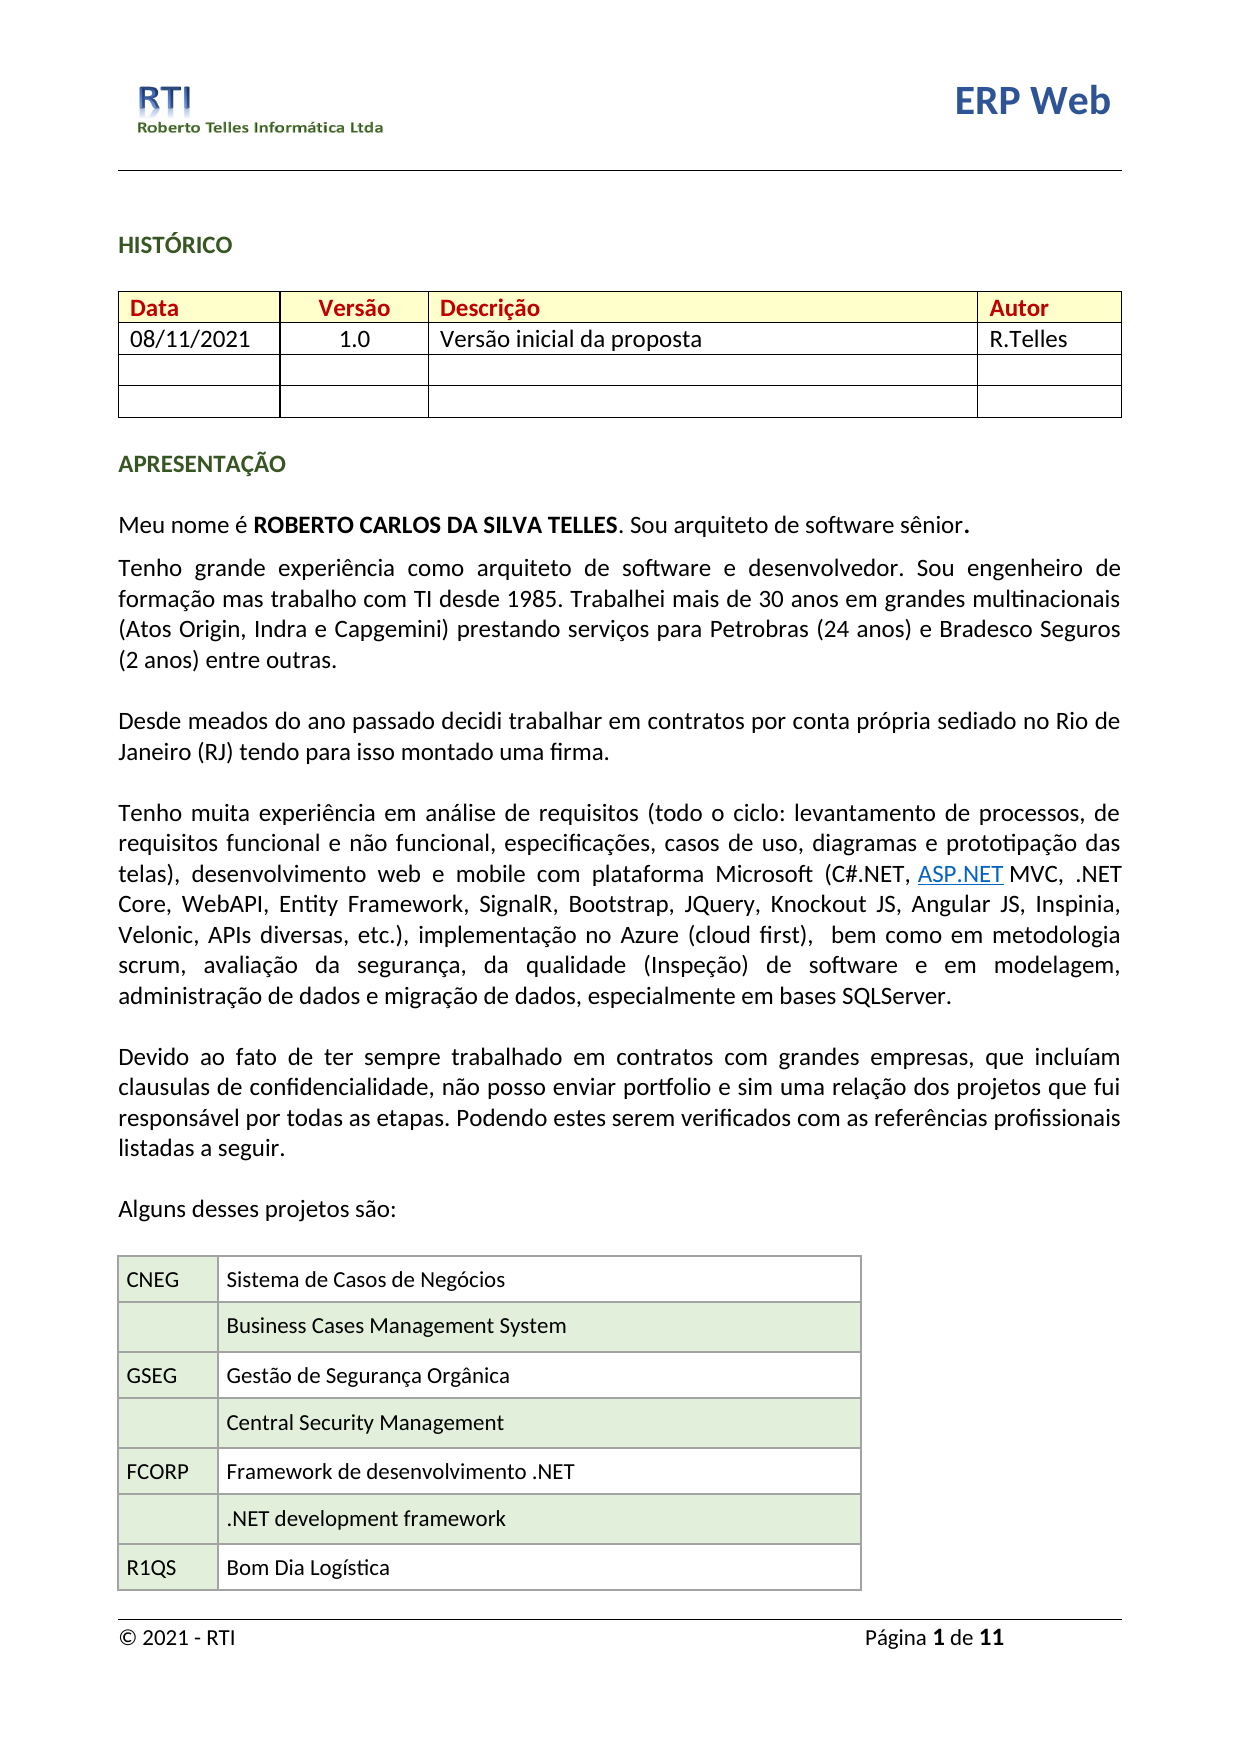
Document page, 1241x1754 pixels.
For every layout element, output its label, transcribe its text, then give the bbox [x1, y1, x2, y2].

table_cell [119, 1303, 217, 1351]
text Devido ao fato de ter sempre trabalhado em contratos com grandes empresas, que incluíam clausulas de confidencialidade, não posso enviar portfolio e sim uma relação dos projetos que fui responsável por todas as etapas. Podendo estes serem verificados com as referências profissionais listadas a seguir. [118, 1041, 1122, 1163]
table_cell Business Cases Management System [219, 1303, 860, 1351]
table_cell FCORP [119, 1449, 217, 1493]
table_cell R1QS [119, 1545, 217, 1589]
text Tenho muita experiência em análise de requisitos (todo o ciclo: levantamento de processos, de requisitos funcional e não funcional, especificações, casos de uso, diagramas e prototipação das telas), desenvolvimento web e mobile com plataforma Microsoft (C#.NET, ASP.NET MVC, .NET Core, WebAPI, Entity Framework, SignalR, Bootstrap, JQuery, Knockout JS, Angular JS, Inspinia, Velonic, APIs diversas, etc.), implementação no Azure (cloud first), bem como em metodologia scrum, avaliação da segurança, da qualidade (Inspeção) de software e em modelagem, administração de dados e migração de dados, especialmente em bases SQLServer. [118, 766, 1122, 1010]
table_cell Bom Dia Logística [219, 1545, 860, 1589]
table_cell Gestão de Segurança Orgânica [219, 1353, 860, 1397]
table_cell [119, 355, 279, 385]
table_cell [281, 355, 428, 385]
text APRESENTAÇÃO [118, 448, 1122, 479]
table_header Autor [978, 292, 1121, 322]
table_cell R.Telles [978, 323, 1121, 354]
table_cell [429, 355, 977, 385]
table_cell 08/11/2021 [119, 323, 279, 354]
picture [129, 73, 399, 140]
table_cell Versão inicial da proposta [429, 323, 977, 354]
table_header Data [119, 292, 279, 322]
table_cell [978, 386, 1121, 417]
text Desde meados do ano passado decidi trabalhar em contratos por conta própria sediado no Rio de Janeiro (RJ) tendo para isso montado uma firma. [118, 705, 1122, 766]
table_header CNEG [119, 1257, 217, 1301]
table_cell Framework de desenvolvimento .NET [219, 1449, 860, 1493]
text Tenho grande experiência como arquiteto de software e desenvolvedor. Sou engenheiro de formação mas trabalho com TI desde 1985. Trabalhei mais de 30 anos em grandes multinacionais (Atos Origin, Indra e Capgemini) prestando serviços para Petrobras (24 anos) e Bradesco Seguros (2 anos) entre outras. [118, 552, 1122, 674]
table_header Versão [281, 292, 428, 322]
table_header Descrição [429, 292, 977, 322]
text HISTÓRICO [118, 229, 1122, 260]
table_cell Central Security Management [219, 1399, 860, 1447]
table_cell [429, 386, 977, 417]
text Alguns desses projetos são: [118, 1163, 1122, 1254]
table_cell [119, 1399, 217, 1447]
table_cell GSEG [119, 1353, 217, 1397]
table_header Sistema de Casos de Negócios [219, 1257, 860, 1301]
table_cell [119, 386, 279, 417]
table_cell [281, 386, 428, 417]
table_cell .NET development framework [219, 1495, 860, 1543]
text Meu nome é ROBERTO CARLOS DA SILVA TELLES. Sou arquiteto de software sênior. [118, 509, 1122, 540]
table_cell 1.0 [281, 323, 428, 354]
table_cell [978, 355, 1121, 385]
table_cell [119, 1495, 217, 1543]
